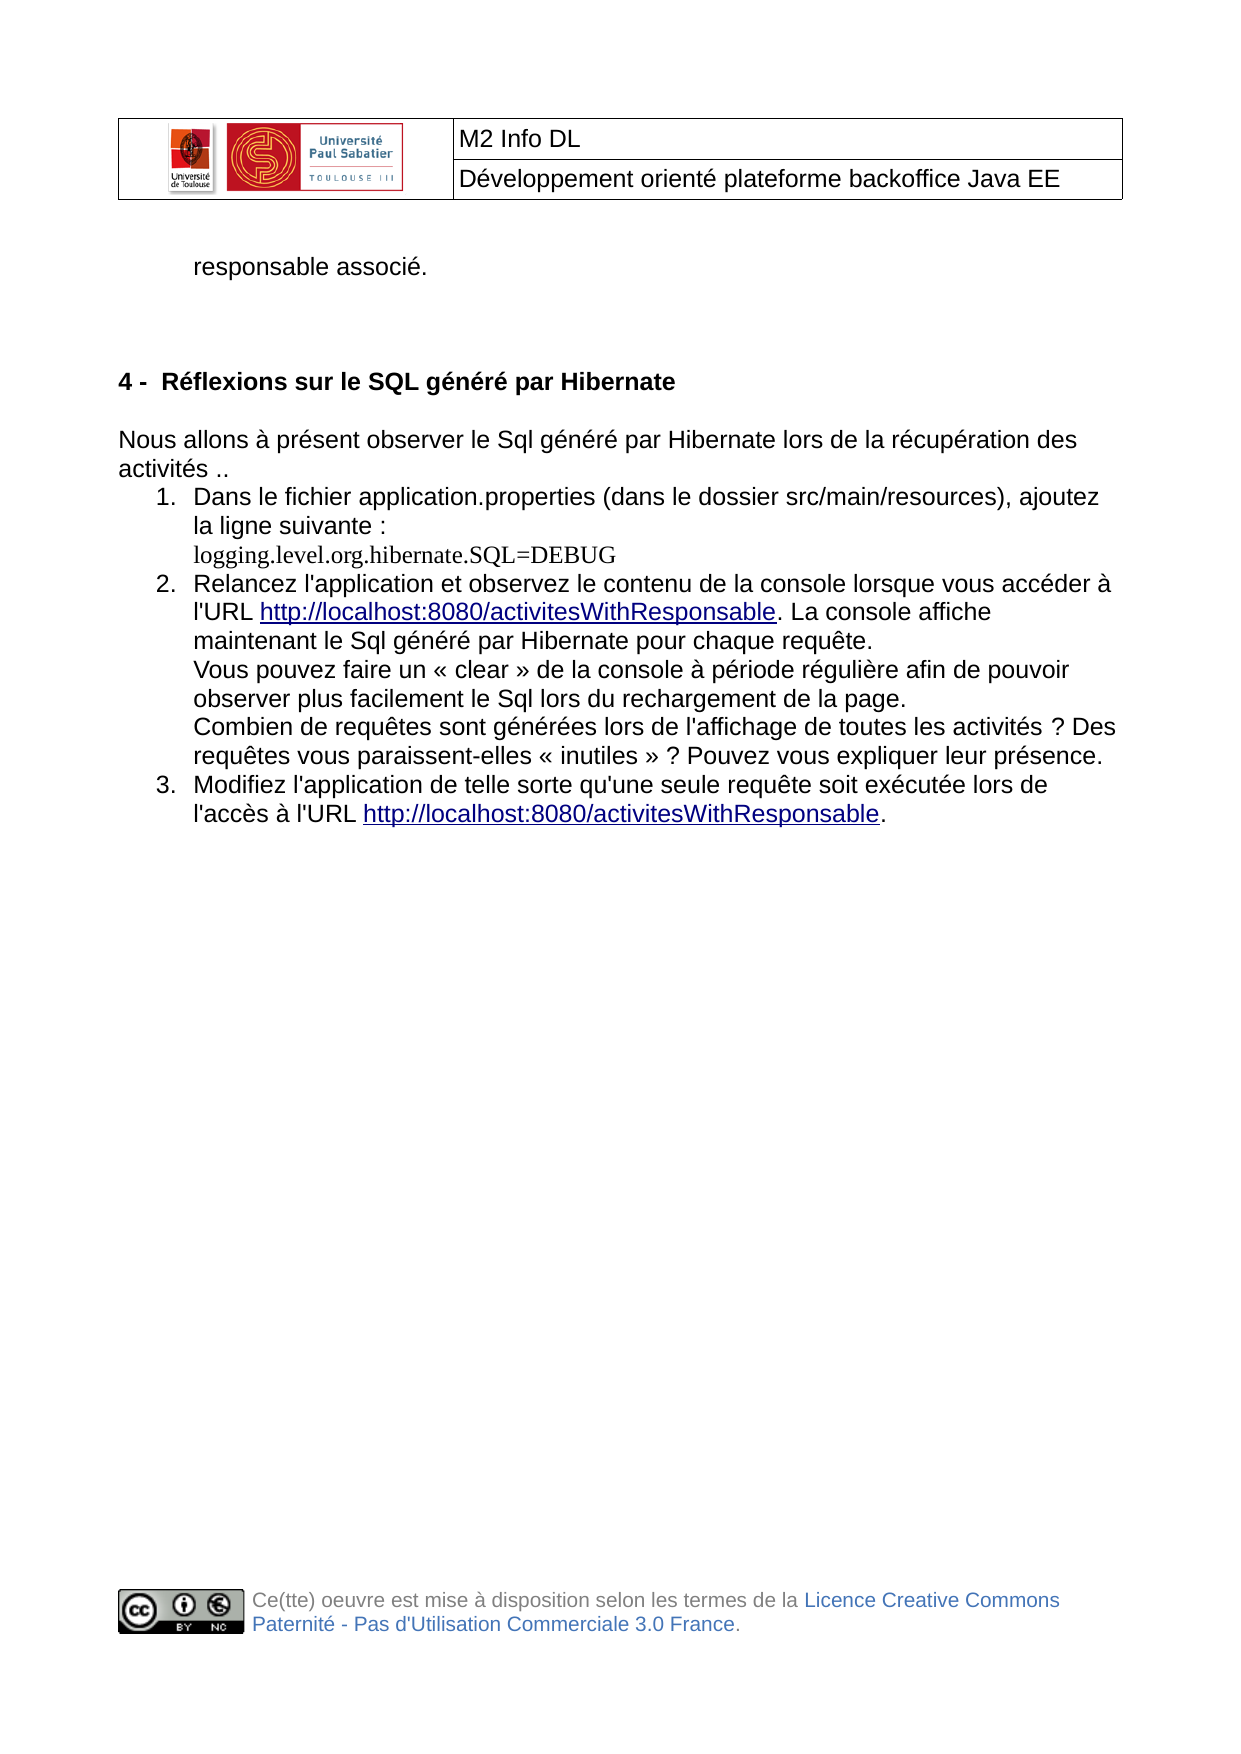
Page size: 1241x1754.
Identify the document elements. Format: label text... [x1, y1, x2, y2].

list Dans le fichier application.properties (dans le dossier src/main/resources), ajoutez la ligne suivante : [156, 482, 1122, 540]
text Nous allons à présent observer le Sql généré par Hibernate lors de la récupération des activités .. [118, 425, 1122, 482]
list Relancez l'application et observez le contenu de la console lorsque vous accéder à l'URL http://localhost:8080/activitesWithResponsable. La console affiche maintenant le Sql généré par Hibernate pour chaque requête. [156, 568, 1122, 655]
list Vous pouvez faire un « clear » de la console à période régulière afin de pouvoir observer plus facilement le Sql lors du rechargement de la page. Combien de requêtes sont générées lors de l'affichage de toutes les activités ? Des requêtes vous paraissent-elles « inutiles » ? Pouvez vous expliquer leur présence. [156, 655, 1122, 770]
list logging.level.org.hibernate.SQL=DEBUG [156, 540, 1122, 568]
list Modifiez l'application de telle sorte qu'une seule requête soit exécutée lors de l'accès à l'URL http://localhost:8080/activitesWithResponsable. [156, 770, 1122, 827]
text 4 - Réflexions sur le SQL généré par Hibernate [118, 367, 1122, 396]
picture [164, 123, 407, 195]
list responsable associé. [156, 252, 1122, 281]
picture [118, 1589, 245, 1634]
